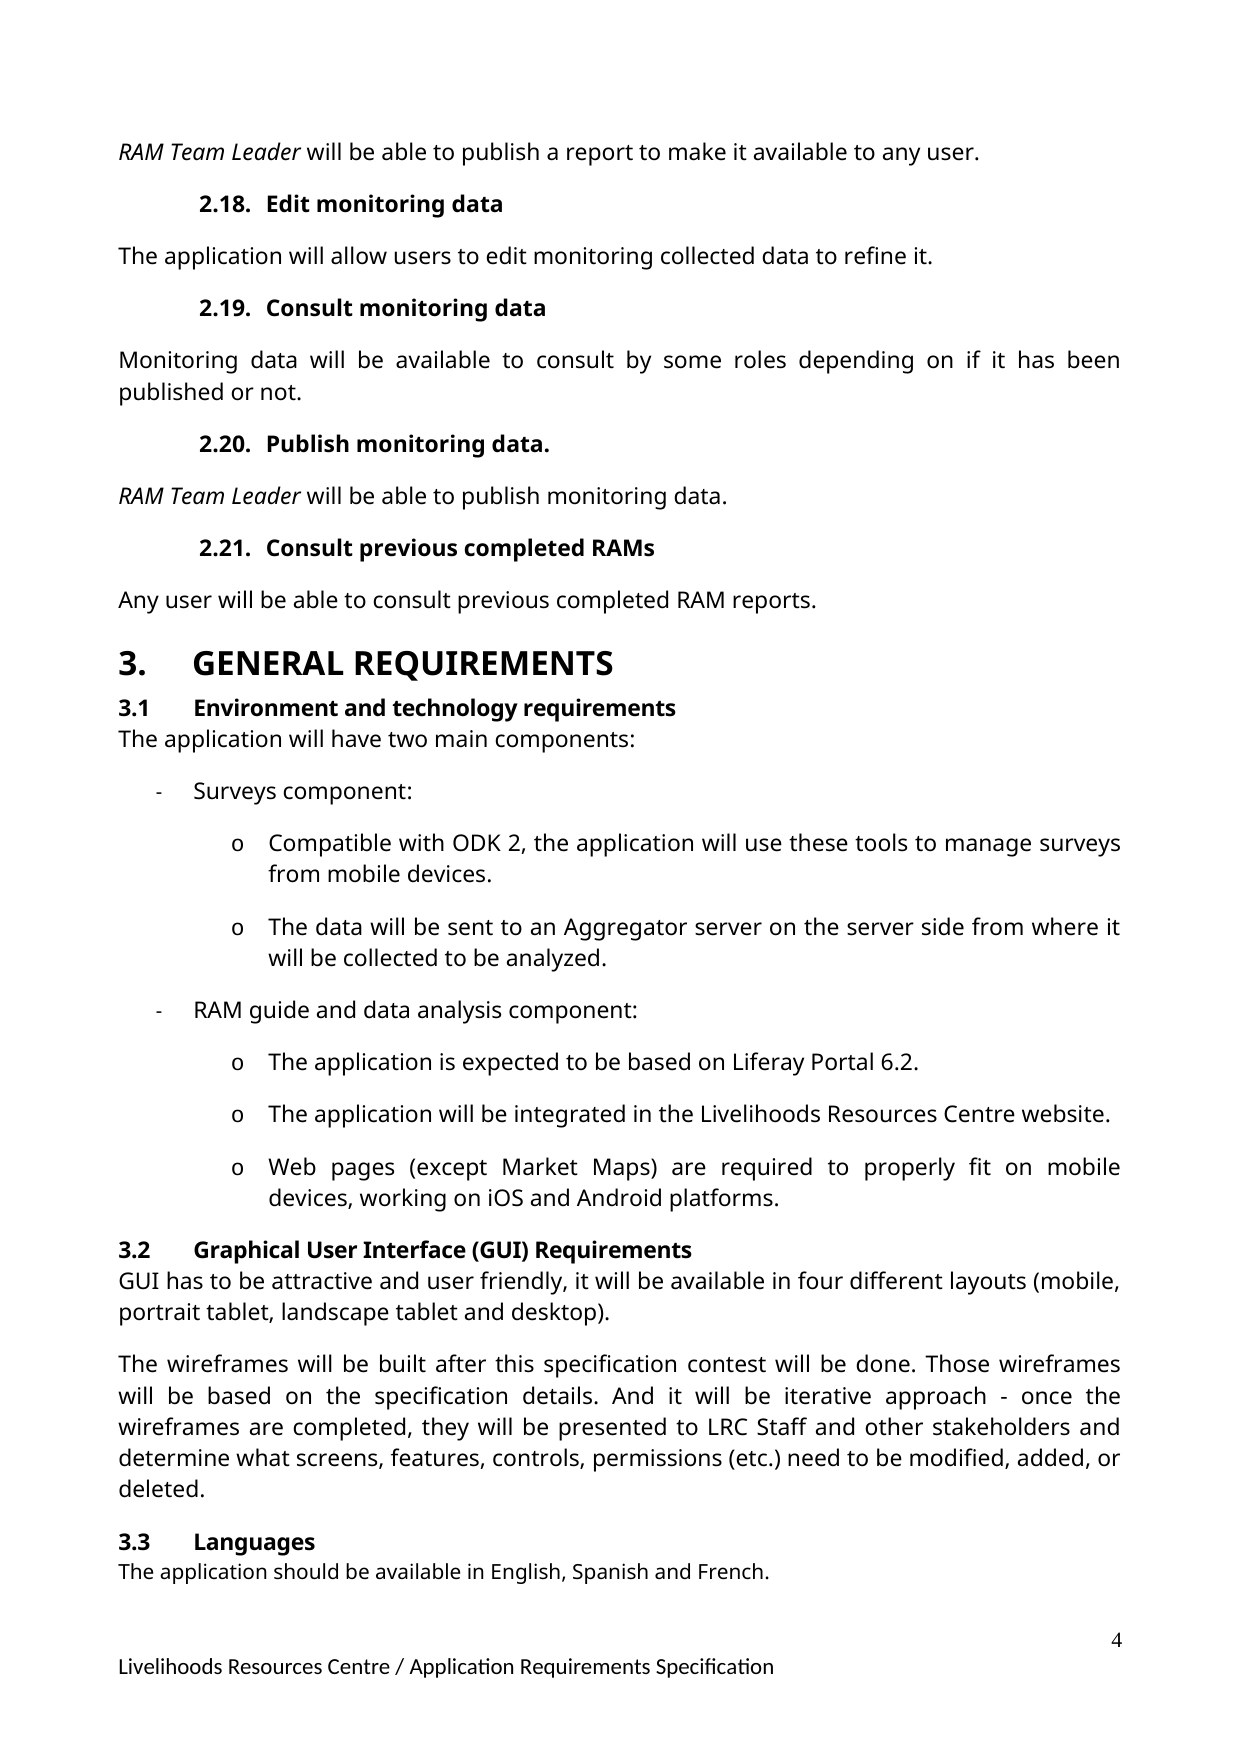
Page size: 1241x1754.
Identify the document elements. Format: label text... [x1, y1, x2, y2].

subtitle GENERAL REQUIREMENTS [118, 640, 1122, 685]
list The application is expected to be based on Liferay Portal 6.2. [231, 1046, 1122, 1077]
text The application will allow users to edit monitoring collected data to refine it. [118, 240, 1122, 271]
text The application will have two main components: [118, 723, 1122, 754]
text The application should be available in English, Spanish and French. [118, 1557, 1122, 1585]
text Any user will be able to consult previous completed RAM reports. [118, 584, 1122, 615]
list Edit monitoring data [193, 188, 1122, 219]
text RAM Team Leader will be able to publish a report to make it available to any user. [118, 136, 1122, 167]
list Surveys component: [156, 775, 1122, 806]
list Compatible with ODK 2, the application will use these tools to manage surveys from mobile devices. [231, 827, 1122, 890]
list RAM guide and data analysis component: [156, 994, 1122, 1025]
list Consult previous completed RAMs [193, 532, 1122, 563]
text The wireframes will be built after this specification contest will be done. Those wireframes will be based on the specification details. And it will be iterative approach - once the wireframes are completed, they will be presented to LRC Staff and other stakeholders and determine what screens, features, controls, permissions (etc.) need to be modified, added, or deleted. [118, 1348, 1122, 1505]
list Publish monitoring data. [193, 427, 1122, 459]
list The data will be sent to an Aggregator server on the server side from where it will be collected to be analyzed. [231, 911, 1122, 973]
subtitle Languages [118, 1526, 1122, 1557]
list Consult monitoring data [193, 292, 1122, 323]
list Web pages (except Market Maps) are required to properly fit on mobile devices, working on iOS and Android platforms. [231, 1150, 1122, 1213]
text GUI has to be attractive and user friendly, it will be available in four different layouts (mobile, portrait tablet, landscape tablet and desktop). [118, 1265, 1122, 1328]
text Monitoring data will be available to consult by some roles depending on if it has been published or not. [118, 344, 1122, 407]
list The application will be integrated in the Livelihoods Resources Centre website. [231, 1098, 1122, 1129]
text RAM Team Leader will be able to publish monitoring data. [118, 479, 1122, 511]
subtitle Graphical User Interface (GUI) Requirements [118, 1234, 1122, 1265]
subtitle Environment and technology requirements [118, 692, 1122, 723]
